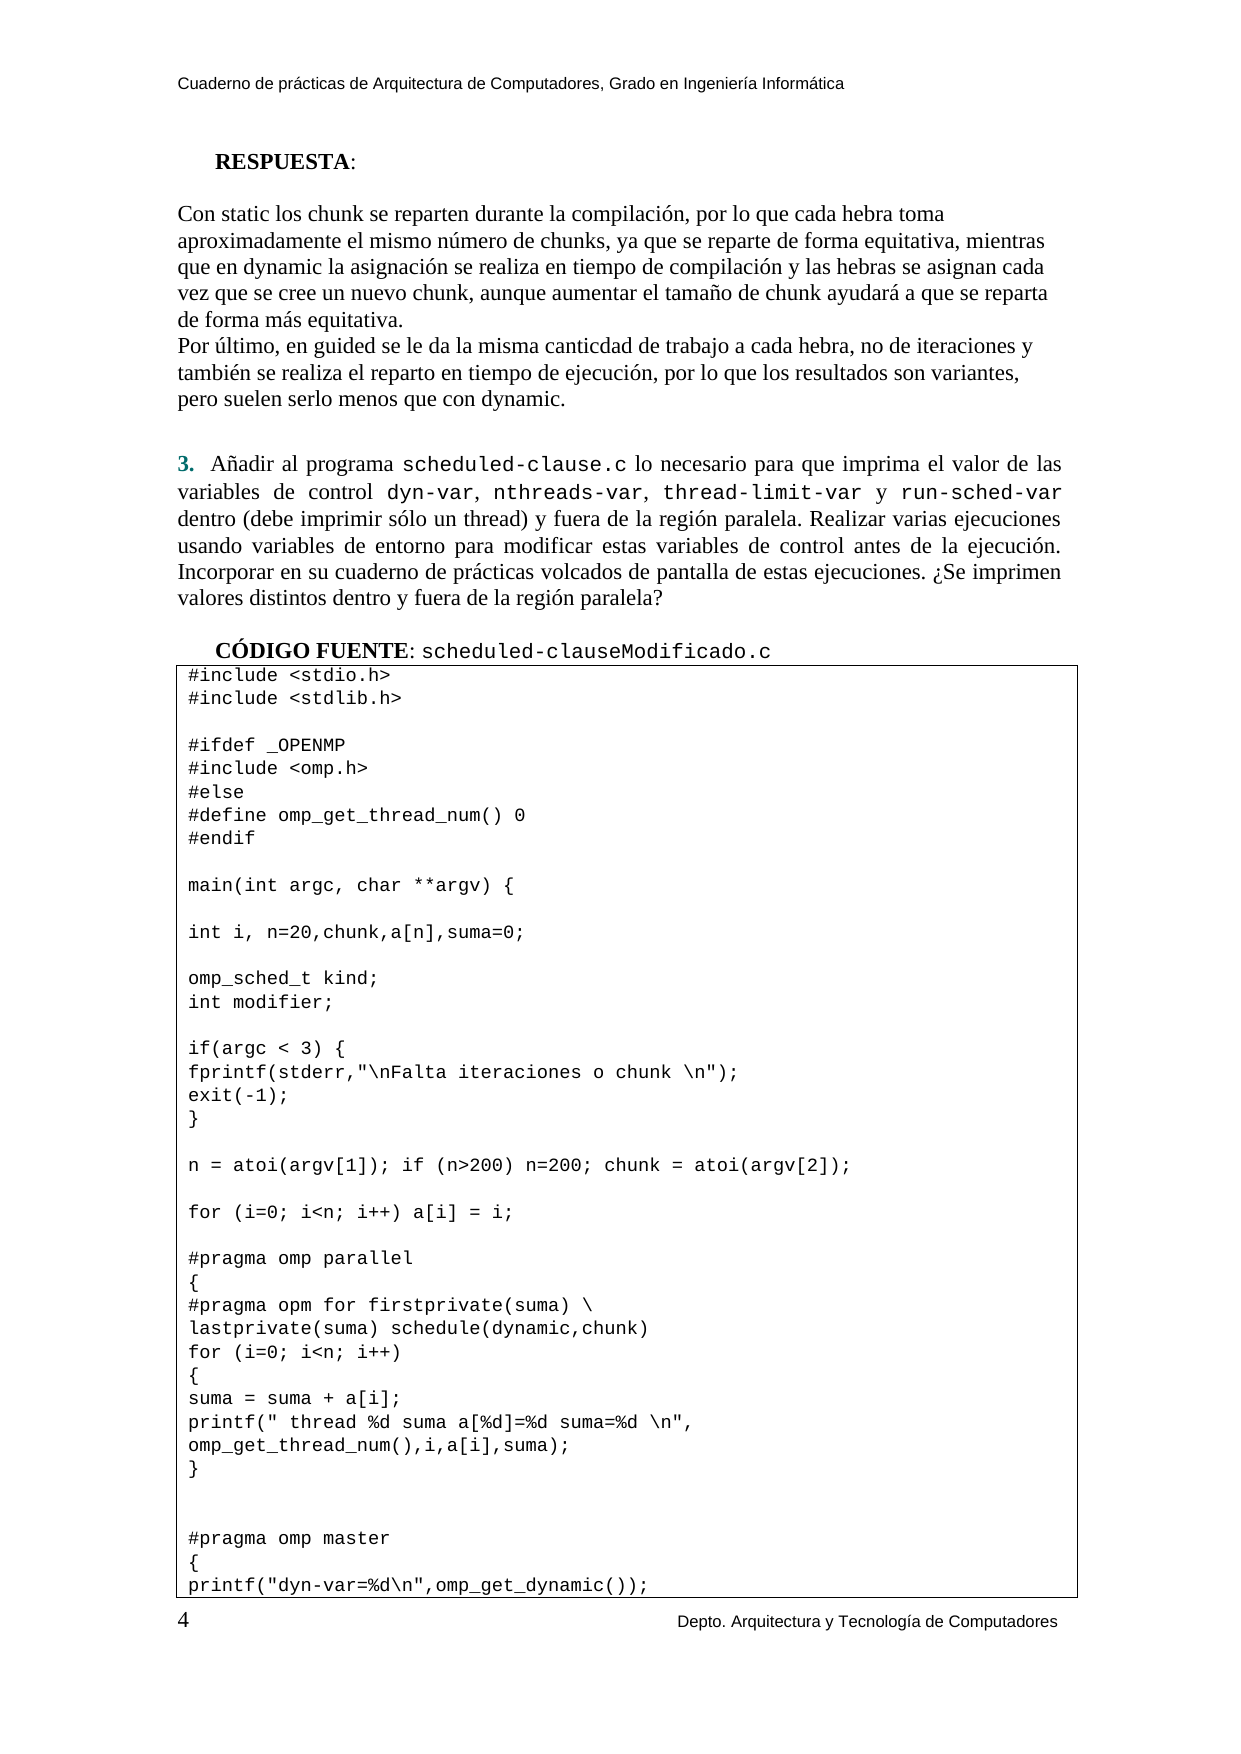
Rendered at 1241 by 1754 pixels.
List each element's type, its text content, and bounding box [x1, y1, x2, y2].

text Con static los chunk se reparten durante la compilación, por lo que cada hebra toma aproximadamente el mismo número de chunks, ya que se reparte de forma equitativa, mientras que en dynamic la asignación se realiza en tiempo de compilación y las hebras se asignan cada vez que se cree un nuevo chunk, aunque aumentar el tamaño de chunk ayudará a que se reparta de forma más equitativa. [177, 200, 1063, 332]
text CÓDIGO FUENTE: scheduled-clauseModificado.c [215, 637, 1063, 665]
text Por último, en guided se le da la misma canticdad de trabajo a cada hebra, no de iteraciones y también se realiza el reparto en tiempo de ejecución, por lo que los resultados son variantes, pero suelen serlo menos que con dynamic. [177, 332, 1063, 411]
list 3. Añadir al programa scheduled-clause.c lo necesario para que imprima el valor de las variables de control dyn-var, nthreads-var, thread-limit-var y run-sched-var dentro (debe imprimir sólo un thread) y fuera de la región paralela. Realizar varias ejecuciones usando variables de entorno para modificar estas variables de control antes de la ejecución. Incorporar en su cuaderno de prácticas volcados de pantalla de estas ejecuciones. ¿Se imprimen valores distintos dentro y fuera de la región paralela? [177, 450, 1063, 611]
text RESPUESTA: [215, 148, 1063, 174]
table_header #include <stdio.h> #include <stdlib.h> #ifdef _OPENMP #include <omp.h> #else #define omp_get_thread_num() 0 #endif main(int argc, char **argv) { int i, n=20,chunk,a[n],suma=0; omp_sched_t kind; int modifier; if(argc < 3) { fprintf(stderr,"\nFalta iteraciones o chunk \n"); exit(-1); } n = atoi(argv[1]); if (n>200) n=200; chunk = atoi(argv[2]); for (i=0; i<n; i++) a[i] = i; #pragma omp parallel { #pragma opm for firstprivate(suma) \ lastprivate(suma) schedule(dynamic,chunk) for (i=0; i<n; i++) { suma = suma + a[i]; printf(" thread %d suma a[%d]=%d suma=%d \n", omp_get_thread_num(),i,a[i],suma); } #pragma omp master { printf("dyn-var=%d\n",omp_get_dynamic()); [177, 666, 1077, 1597]
